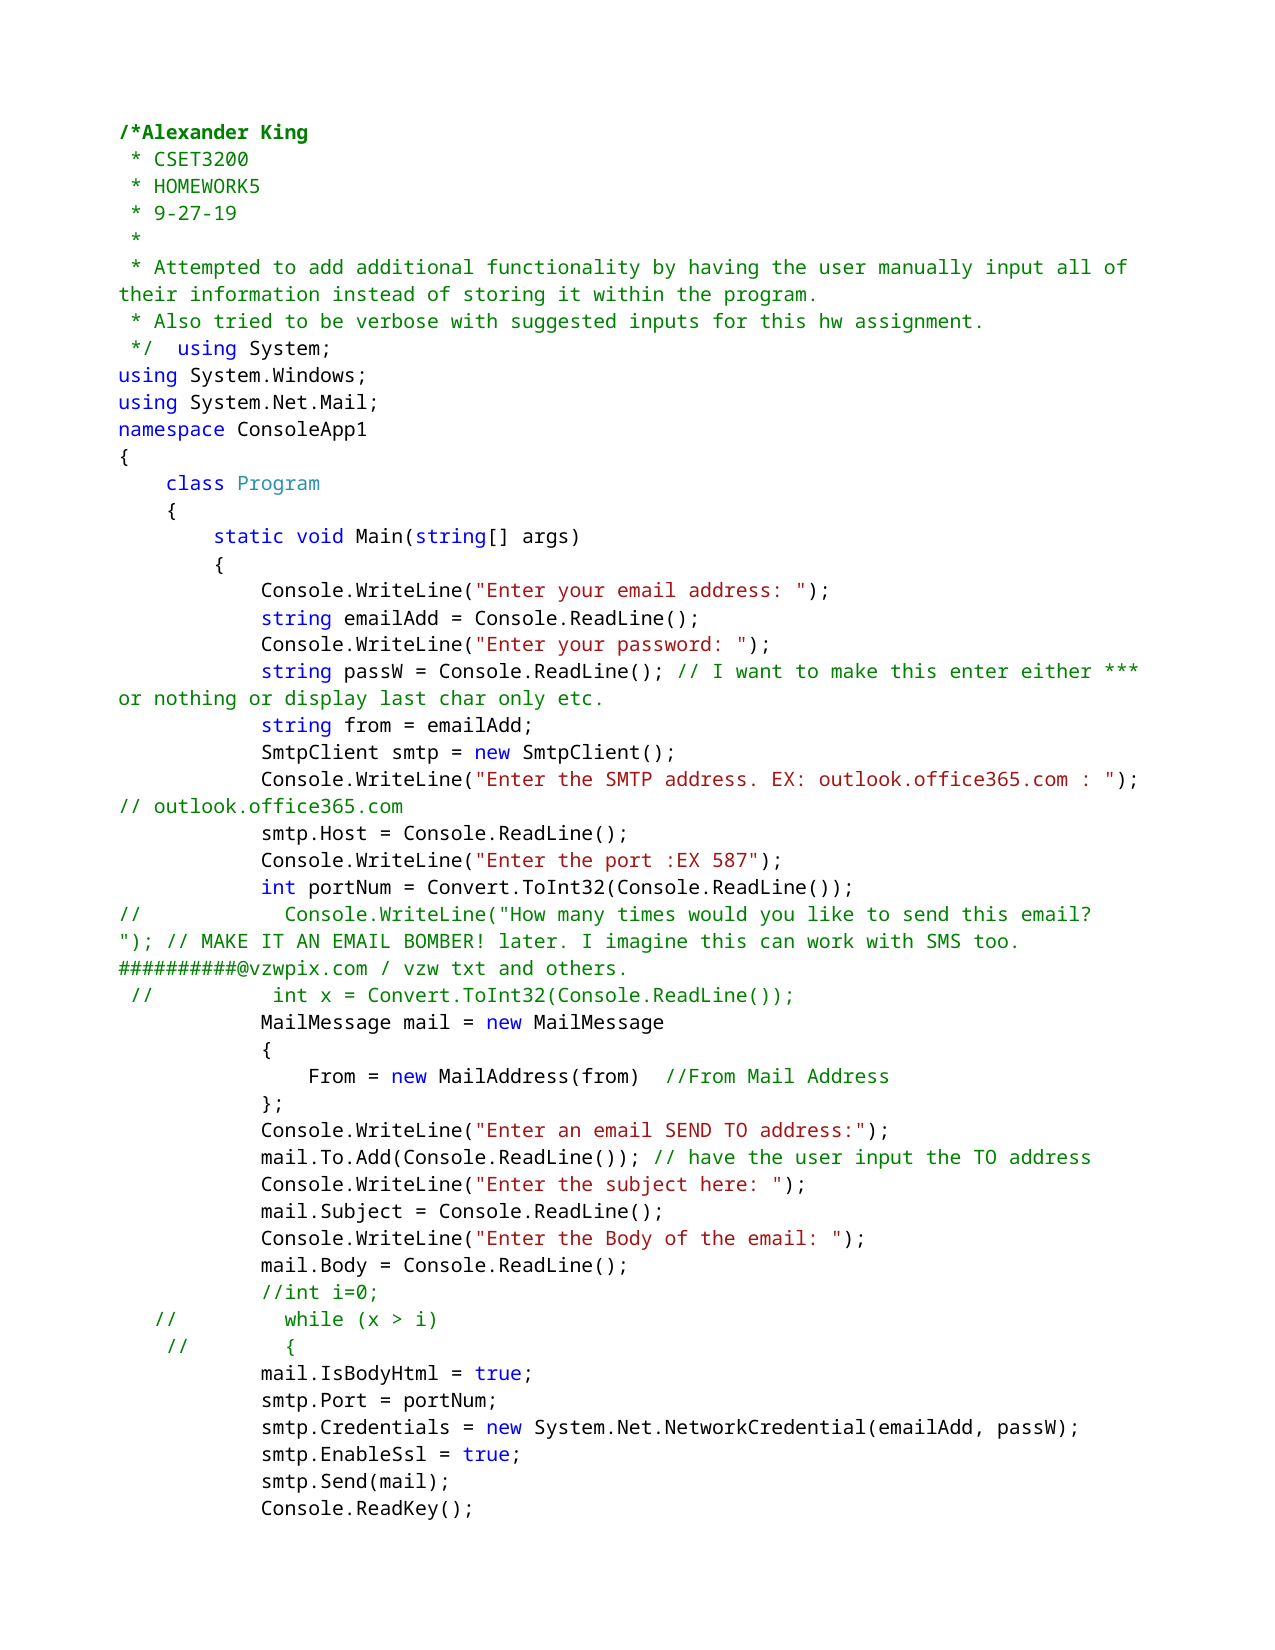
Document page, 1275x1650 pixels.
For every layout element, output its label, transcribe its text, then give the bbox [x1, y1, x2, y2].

text // Console.WriteLine("How many times would you like to send this email? "); // MAKE IT AN EMAIL BOMBER! later. I imagine this can work with SMS too. ##########@vzwpix.com / vzw txt and others. [118, 901, 1157, 981]
text Console.ReadKey(); [118, 1494, 1157, 1521]
text class Program [118, 469, 1157, 496]
text mail.Body = Console.ReadLine(); [118, 1251, 1157, 1278]
text namespace ConsoleApp1 [118, 415, 1157, 442]
text Console.WriteLine("Enter an email SEND TO address:"); [118, 1116, 1157, 1143]
text * 9-27-19 [118, 199, 1157, 226]
text // int x = Convert.ToInt32(Console.ReadLine()); [118, 981, 1157, 1008]
text { [118, 1035, 1157, 1062]
text Console.WriteLine("Enter the Body of the email: "); [118, 1224, 1157, 1251]
text * HOMEWORK5 [118, 172, 1157, 199]
text //int i=0; [118, 1278, 1157, 1305]
text mail.To.Add(Console.ReadLine()); // have the user input the TO address [118, 1143, 1157, 1170]
text // while (x > i) [118, 1305, 1157, 1332]
text string passW = Console.ReadLine(); // I want to make this enter either *** or nothing or display last char only etc. [118, 658, 1157, 712]
text mail.Subject = Console.ReadLine(); [118, 1197, 1157, 1224]
text using System.Windows; [118, 361, 1157, 388]
text smtp.Send(mail); [118, 1467, 1157, 1494]
text From = new MailAddress(from) //From Mail Address [118, 1062, 1157, 1089]
text MailMessage mail = new MailMessage [118, 1008, 1157, 1035]
text { [118, 496, 1157, 523]
text // { [118, 1332, 1157, 1359]
text smtp.Port = portNum; [118, 1386, 1157, 1413]
text static void Main(string[] args) [118, 523, 1157, 550]
text Console.WriteLine("Enter the port :EX 587"); [118, 847, 1157, 873]
text Console.WriteLine("Enter the SMTP address. EX: outlook.office365.com : "); // outlook.office365.com [118, 766, 1157, 819]
text using System.Net.Mail; [118, 388, 1157, 415]
text smtp.Host = Console.ReadLine(); [118, 819, 1157, 847]
text { [118, 550, 1157, 577]
text }; [118, 1089, 1157, 1116]
text string from = emailAdd; [118, 712, 1157, 739]
text * [118, 226, 1157, 253]
text int portNum = Convert.ToInt32(Console.ReadLine()); [118, 873, 1157, 901]
text Console.WriteLine("Enter the subject here: "); [118, 1170, 1157, 1197]
text smtp.EnableSsl = true; [118, 1440, 1157, 1467]
text string emailAdd = Console.ReadLine(); [118, 604, 1157, 631]
text smtp.Credentials = new System.Net.NetworkCredential(emailAdd, passW); [118, 1413, 1157, 1440]
text { [118, 442, 1157, 469]
text Console.WriteLine("Enter your password: "); [118, 631, 1157, 658]
text * CSET3200 [118, 145, 1157, 172]
text * Also tried to be verbose with suggested inputs for this hw assignment. [118, 307, 1157, 334]
text Console.WriteLine("Enter your email address: "); [118, 577, 1157, 604]
text /*Alexander King [118, 118, 1157, 145]
text * Attempted to add additional functionality by having the user manually input all of their information instead of storing it within the program. [118, 253, 1157, 307]
text SmtpClient smtp = new SmtpClient(); [118, 739, 1157, 766]
text */ using System; [118, 334, 1157, 361]
text mail.IsBodyHtml = true; [118, 1359, 1157, 1386]
